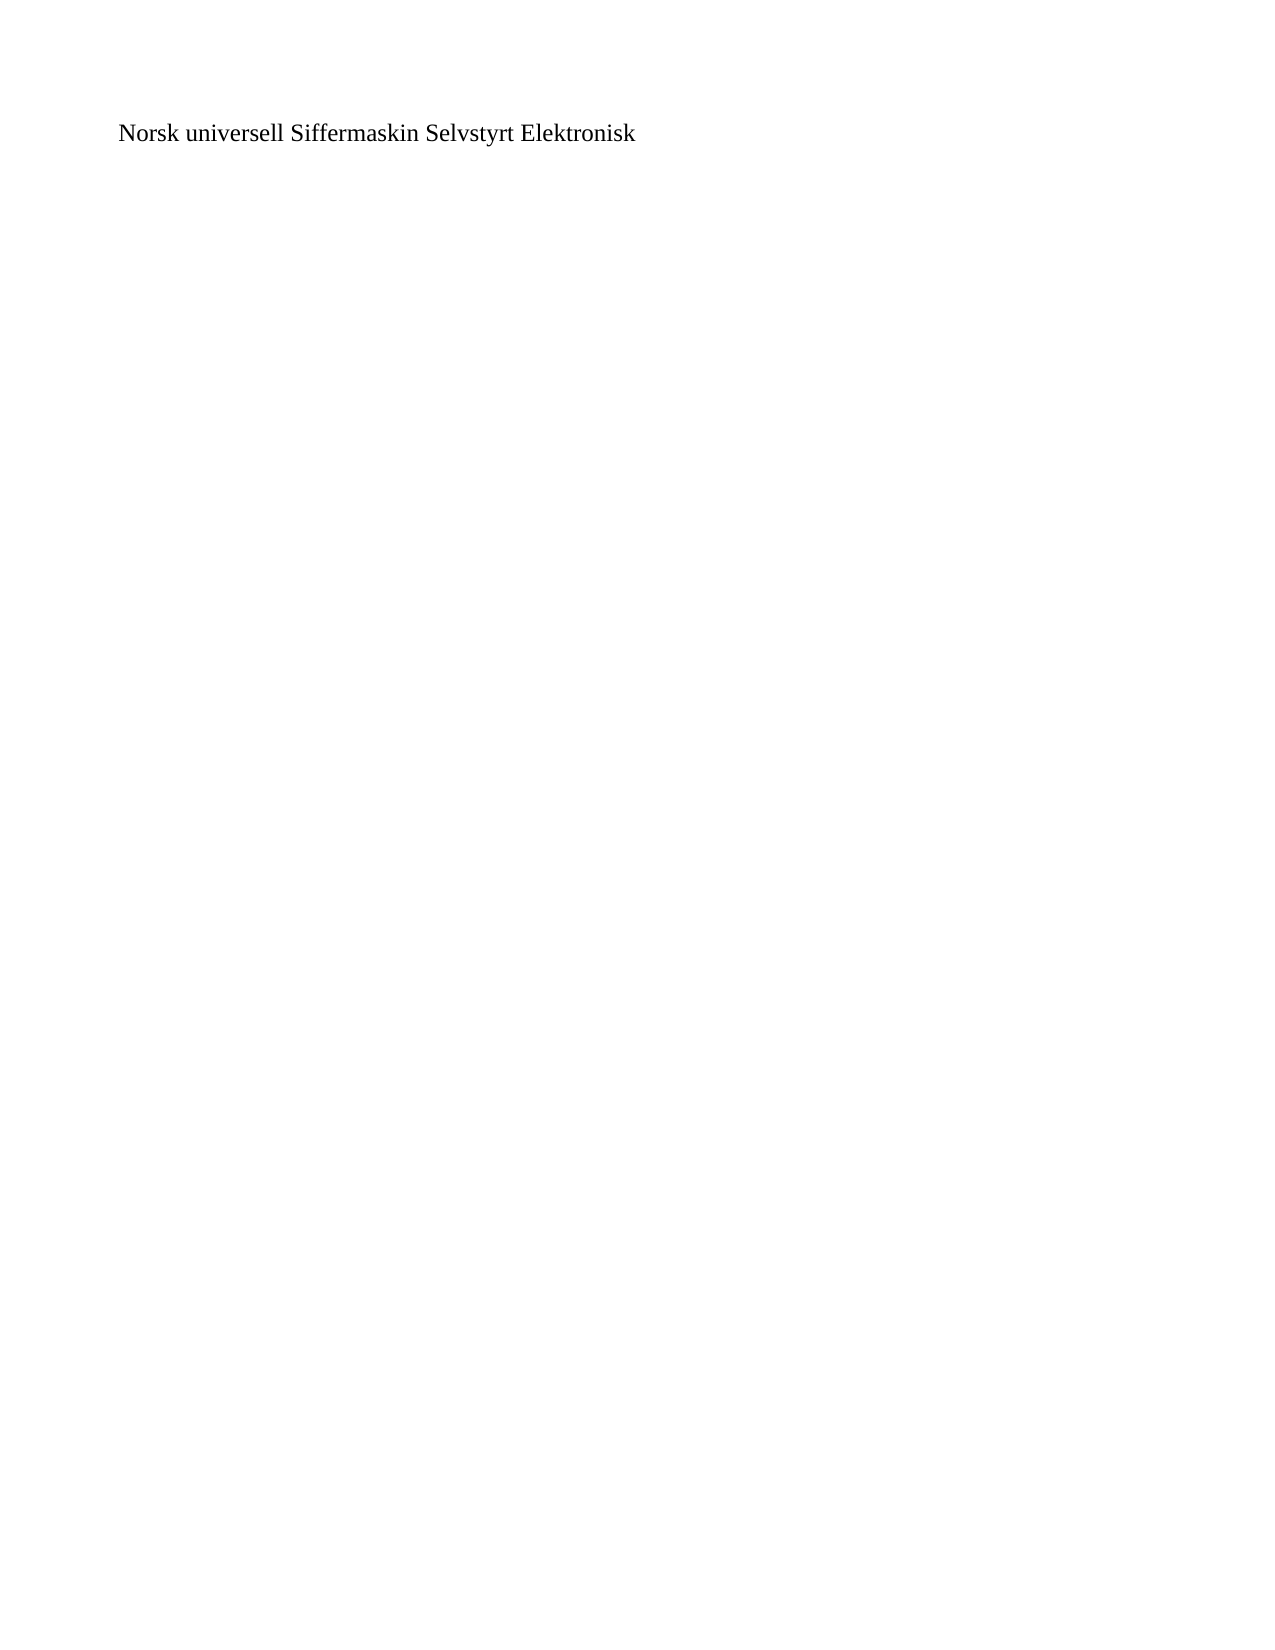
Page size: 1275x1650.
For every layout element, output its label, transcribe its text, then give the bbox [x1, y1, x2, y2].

text Norsk universell Siffermaskin Selvstyrt Elektronisk [118, 118, 1157, 147]
